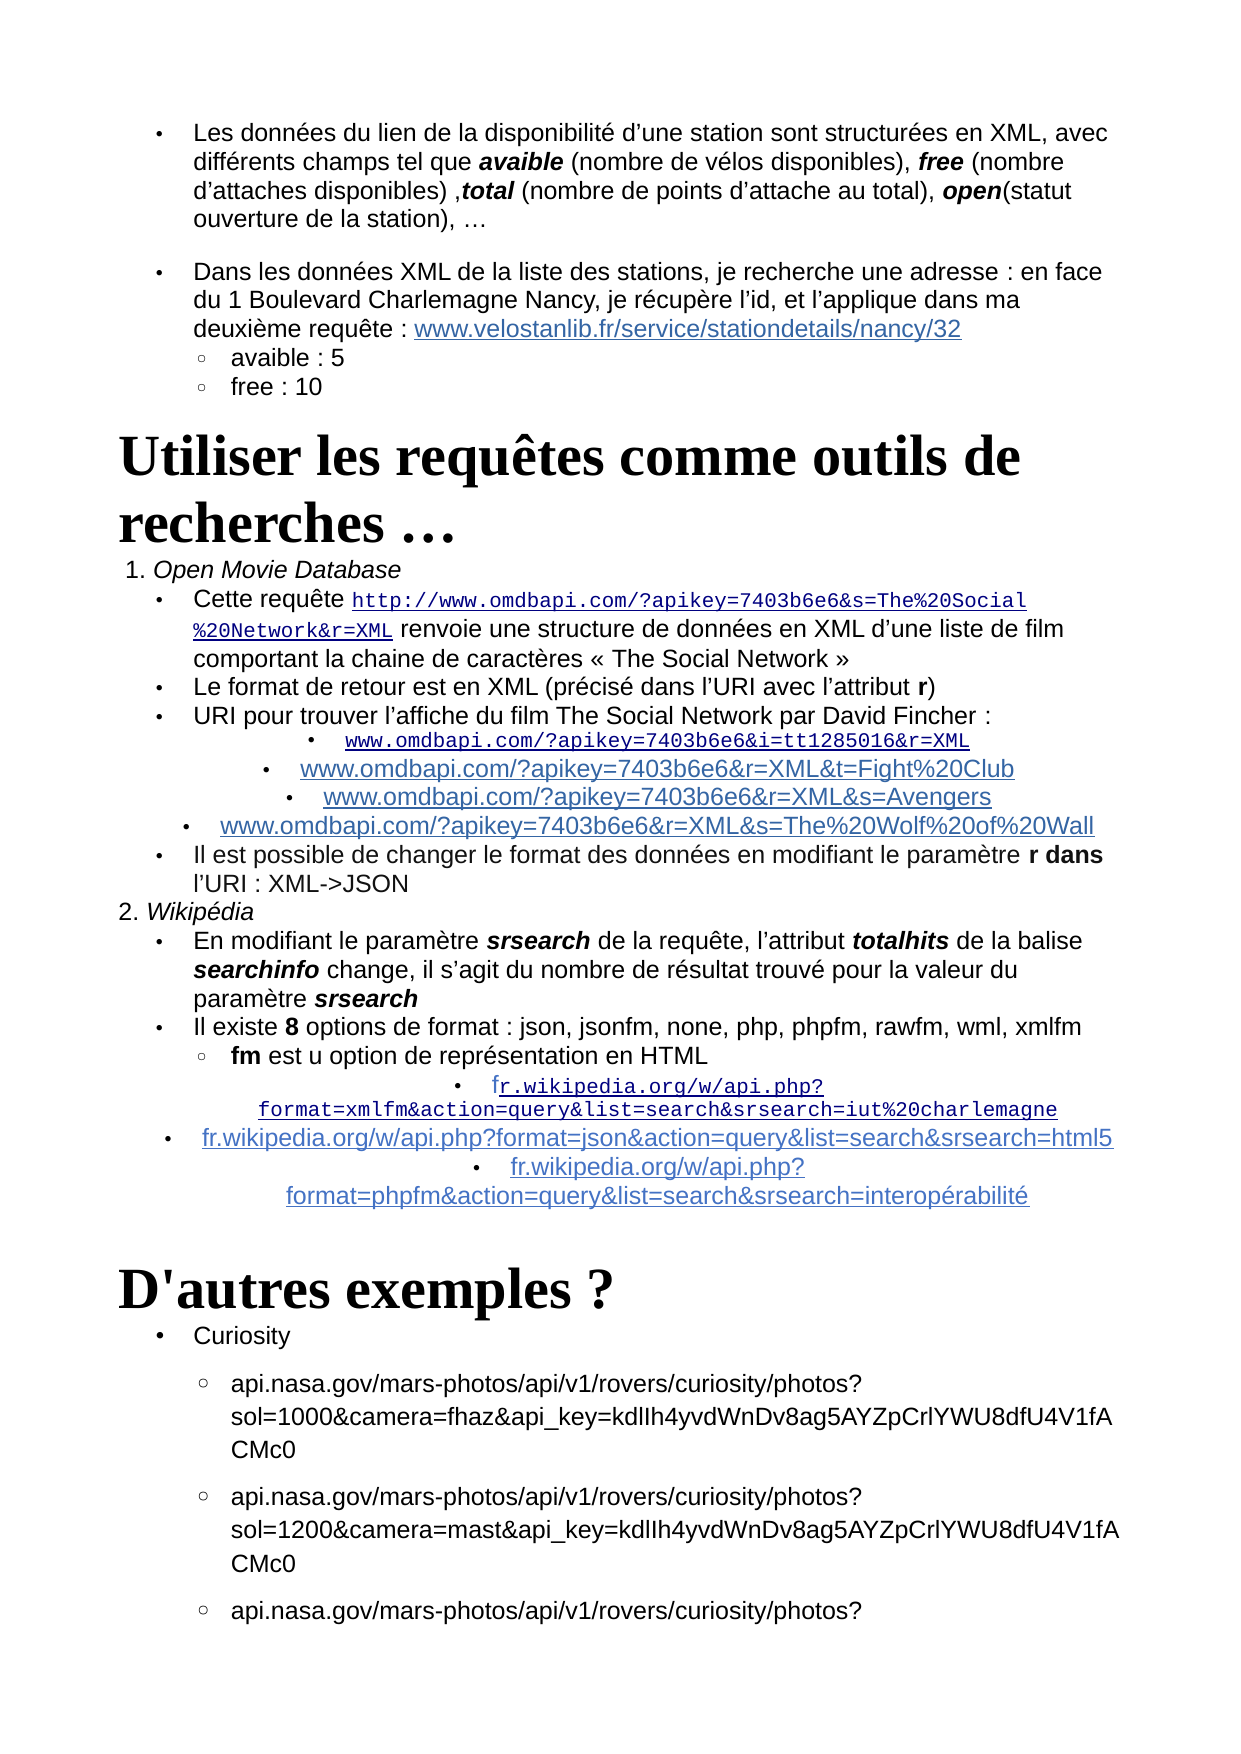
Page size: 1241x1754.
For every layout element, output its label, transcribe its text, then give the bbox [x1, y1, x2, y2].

subtitle Utiliser les requêtes comme outils de recherches … [118, 421, 1122, 556]
subtitle D'autres exemples ? [118, 1254, 1122, 1321]
list fr.wikipedia.org/w/api.php?format=xmlfm&action=query&list=search&srsearch=iut%20charlemagne [156, 1070, 1122, 1123]
list www.omdbapi.com/?apikey=7403b6e6&r=XML&s=Avengers [156, 782, 1122, 811]
list api.nasa.gov/mars-photos/api/v1/rovers/curiosity/photos? [193, 1596, 1122, 1625]
list Curiosity [156, 1321, 1122, 1350]
text 2. Wikipédia [118, 897, 1122, 926]
list Les données du lien de la disponibilité d’une station sont structurées en XML, avec différents champs tel que avaible (nombre de vélos disponibles), free (nombre d’attaches disponibles) ,total (nombre de points d’attache au total), open(statut ouverture de la station), … [156, 118, 1122, 233]
text 1. Open Movie Database [118, 556, 1122, 584]
list avaible : 5 [193, 343, 1122, 372]
list fr.wikipedia.org/w/api.php?format=phpfm&action=query&list=search&srsearch=interopérabilité [156, 1152, 1122, 1209]
list www.omdbapi.com/?apikey=7403b6e6&r=XML&t=Fight%20Club [156, 753, 1122, 782]
list free : 10 [193, 372, 1122, 401]
list Dans les données XML de la liste des stations, je recherche une adresse : en face du 1 Boulevard Charlemagne Nancy, je récupère l’id, et l’applique dans ma deuxième requête : www.velostanlib.fr/service/stationdetails/nancy/32 [156, 257, 1122, 343]
list api.nasa.gov/mars-photos/api/v1/rovers/curiosity/photos?sol=1200&camera=mast&api_key=kdlIh4yvdWnDv8ag5AYZpCrlYWU8dfU4V1fACMc0 [193, 1482, 1122, 1577]
list www.omdbapi.com/?apikey=7403b6e6&r=XML&s=The%20Wolf%20of%20Wall [156, 811, 1122, 840]
list Il est possible de changer le format des données en modifiant le paramètre r dans l’URI : XML->JSON [156, 840, 1122, 897]
list Il existe 8 options de format : json, jsonfm, none, php, phpfm, rawfm, wml, xmlfm [156, 1012, 1122, 1041]
list URI pour trouver l’affiche du film The Social Network par David Fincher : [156, 701, 1122, 730]
list Cette requête http://www.omdbapi.com/?apikey=7403b6e6&s=The%20Social%20Network&r=XML renvoie une structure de données en XML d’une liste de film comportant la chaine de caractères « The Social Network » [156, 584, 1122, 672]
list En modifiant le paramètre srsearch de la requête, l’attribut totalhits de la balise searchinfo change, il s’agit du nombre de résultat trouvé pour la valeur du paramètre srsearch [156, 926, 1122, 1012]
list www.omdbapi.com/?apikey=7403b6e6&i=tt1285016&r=XML [156, 730, 1122, 753]
list fr.wikipedia.org/w/api.php?format=json&action=query&list=search&srsearch=html5 [156, 1123, 1122, 1152]
list fm est u option de représentation en HTML [193, 1041, 1122, 1070]
list api.nasa.gov/mars-photos/api/v1/rovers/curiosity/photos?sol=1000&camera=fhaz&api_key=kdlIh4yvdWnDv8ag5AYZpCrlYWU8dfU4V1fACMc0 [193, 1369, 1122, 1463]
list Le format de retour est en XML (précisé dans l’URI avec l’attribut r) [156, 672, 1122, 701]
